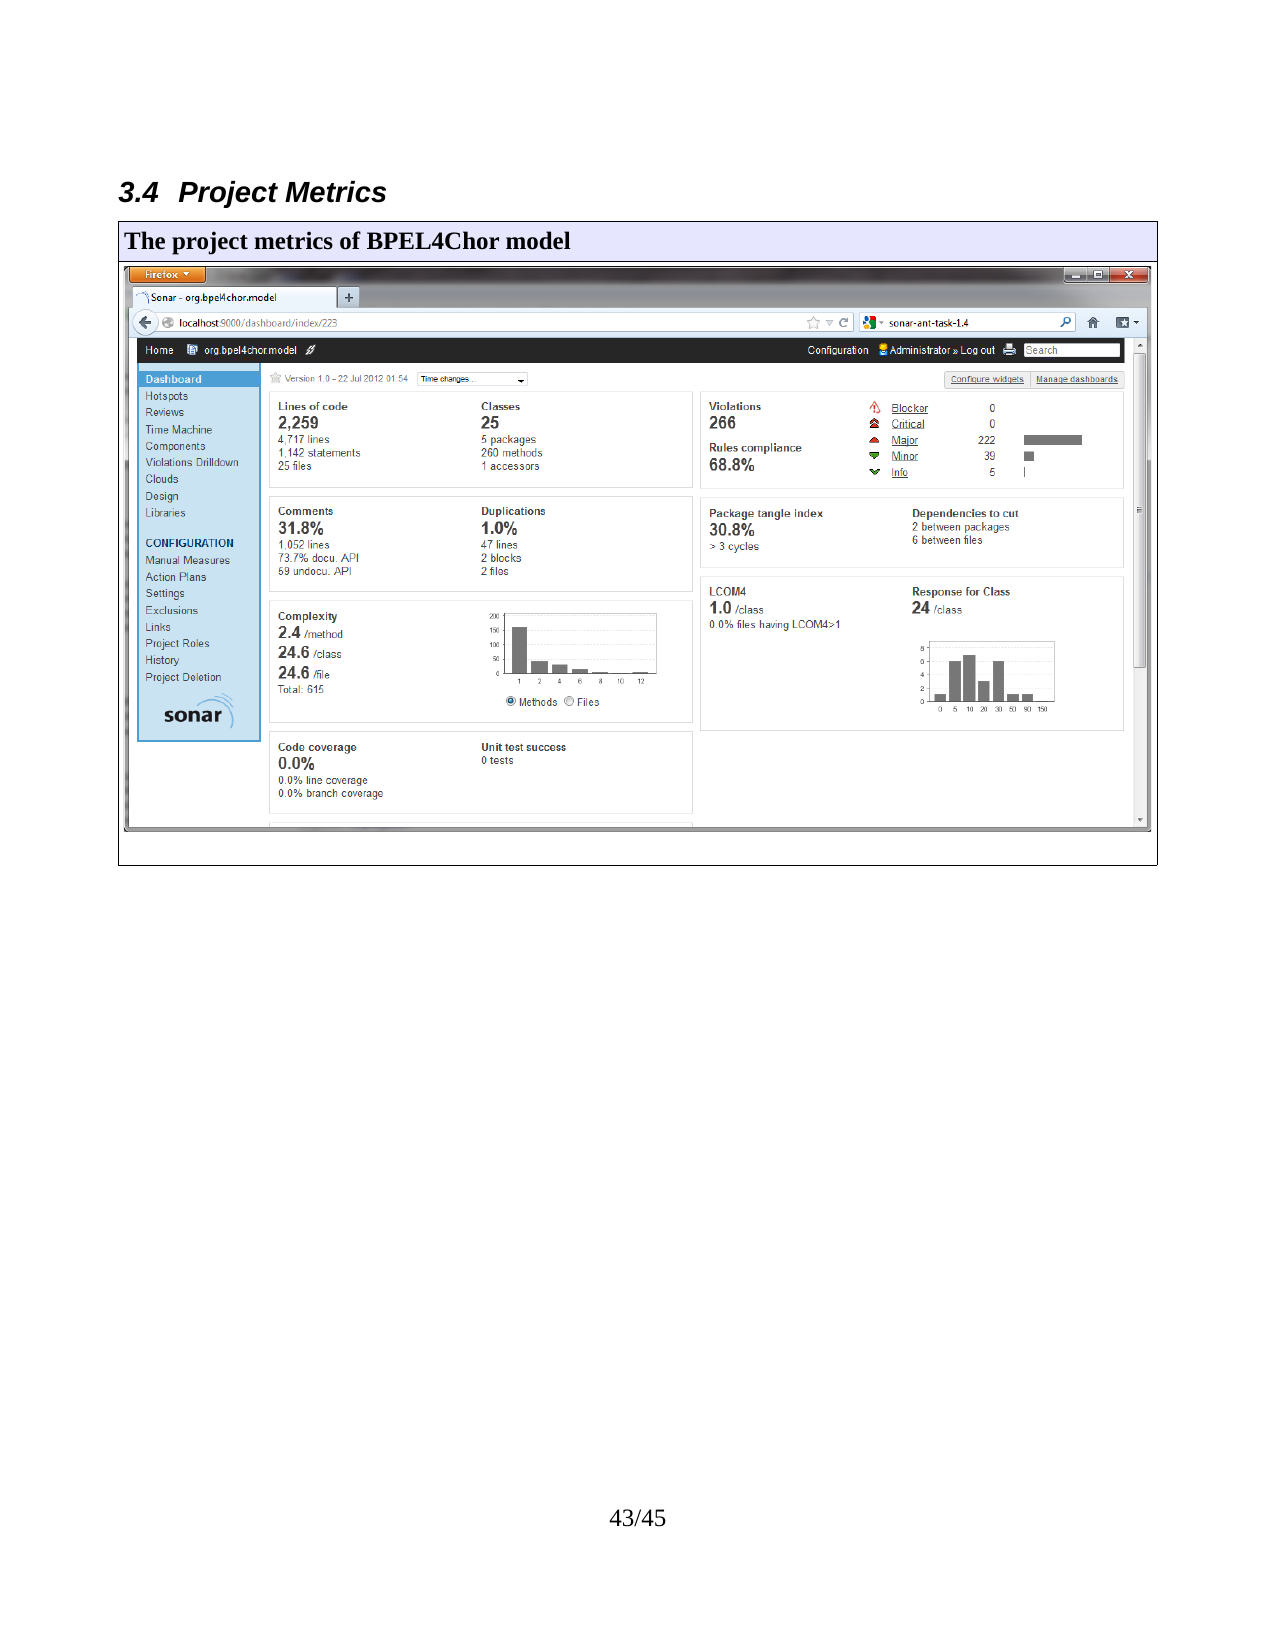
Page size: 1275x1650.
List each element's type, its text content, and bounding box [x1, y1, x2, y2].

table_cell [119, 262, 1157, 865]
subtitle Project Metrics [118, 176, 1157, 209]
table_header The project metrics of BPEL4Chor model [119, 222, 1157, 261]
picture [123, 266, 1152, 832]
